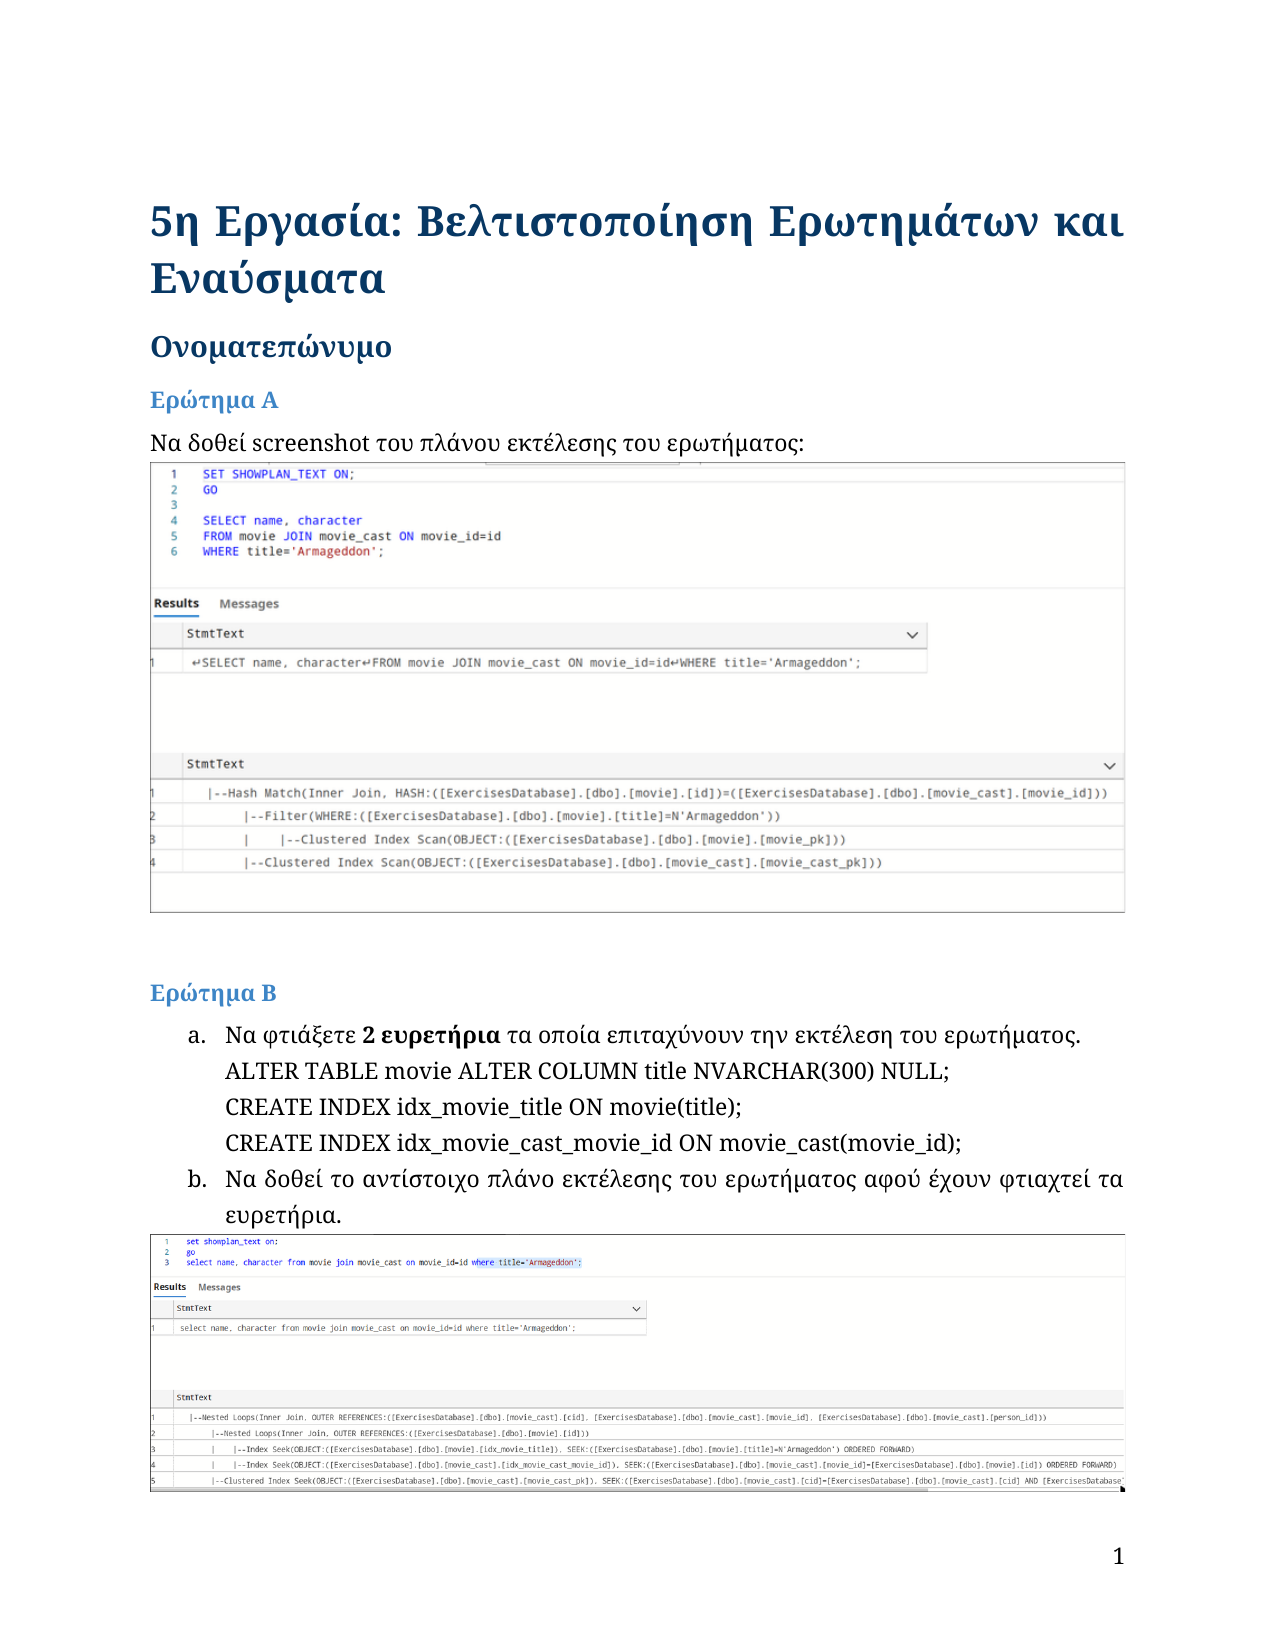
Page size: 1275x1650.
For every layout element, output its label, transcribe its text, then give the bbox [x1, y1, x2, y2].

subtitle Ερώτημα Α [150, 384, 1125, 416]
subtitle Ονοματεπώνυμο [150, 326, 1125, 366]
picture [150, 462, 1125, 913]
text CREATE INDEX idx_movie_title ON movie(title); [225, 1091, 1125, 1122]
subtitle 5η Εργασία: Βελτιστοποίηση Ερωτημάτων και Εναύσματα [150, 192, 1125, 305]
text CREATE INDEX idx_movie_cast_movie_id ON movie_cast(movie_id); [225, 1127, 1125, 1158]
list Να δοθεί το αντίστοιχο πλάνο εκτέλεσης του ερωτήματος αφού έχουν φτιαχτεί τα ευρετήρια. [187, 1163, 1125, 1230]
list Να φτιάξετε 2 ευρετήρια τα οποία επιταχύνουν την εκτέλεση του ερωτήματος. [187, 1019, 1125, 1050]
list ALTER TABLE movie ALTER COLUMN title NVARCHAR(300) NULL; [187, 1055, 1125, 1086]
text Να δοθεί screenshot του πλάνου εκτέλεσης του ερωτήματος: [150, 427, 1125, 458]
picture [150, 1234, 1125, 1492]
subtitle Ερώτημα Β [150, 977, 1125, 1008]
